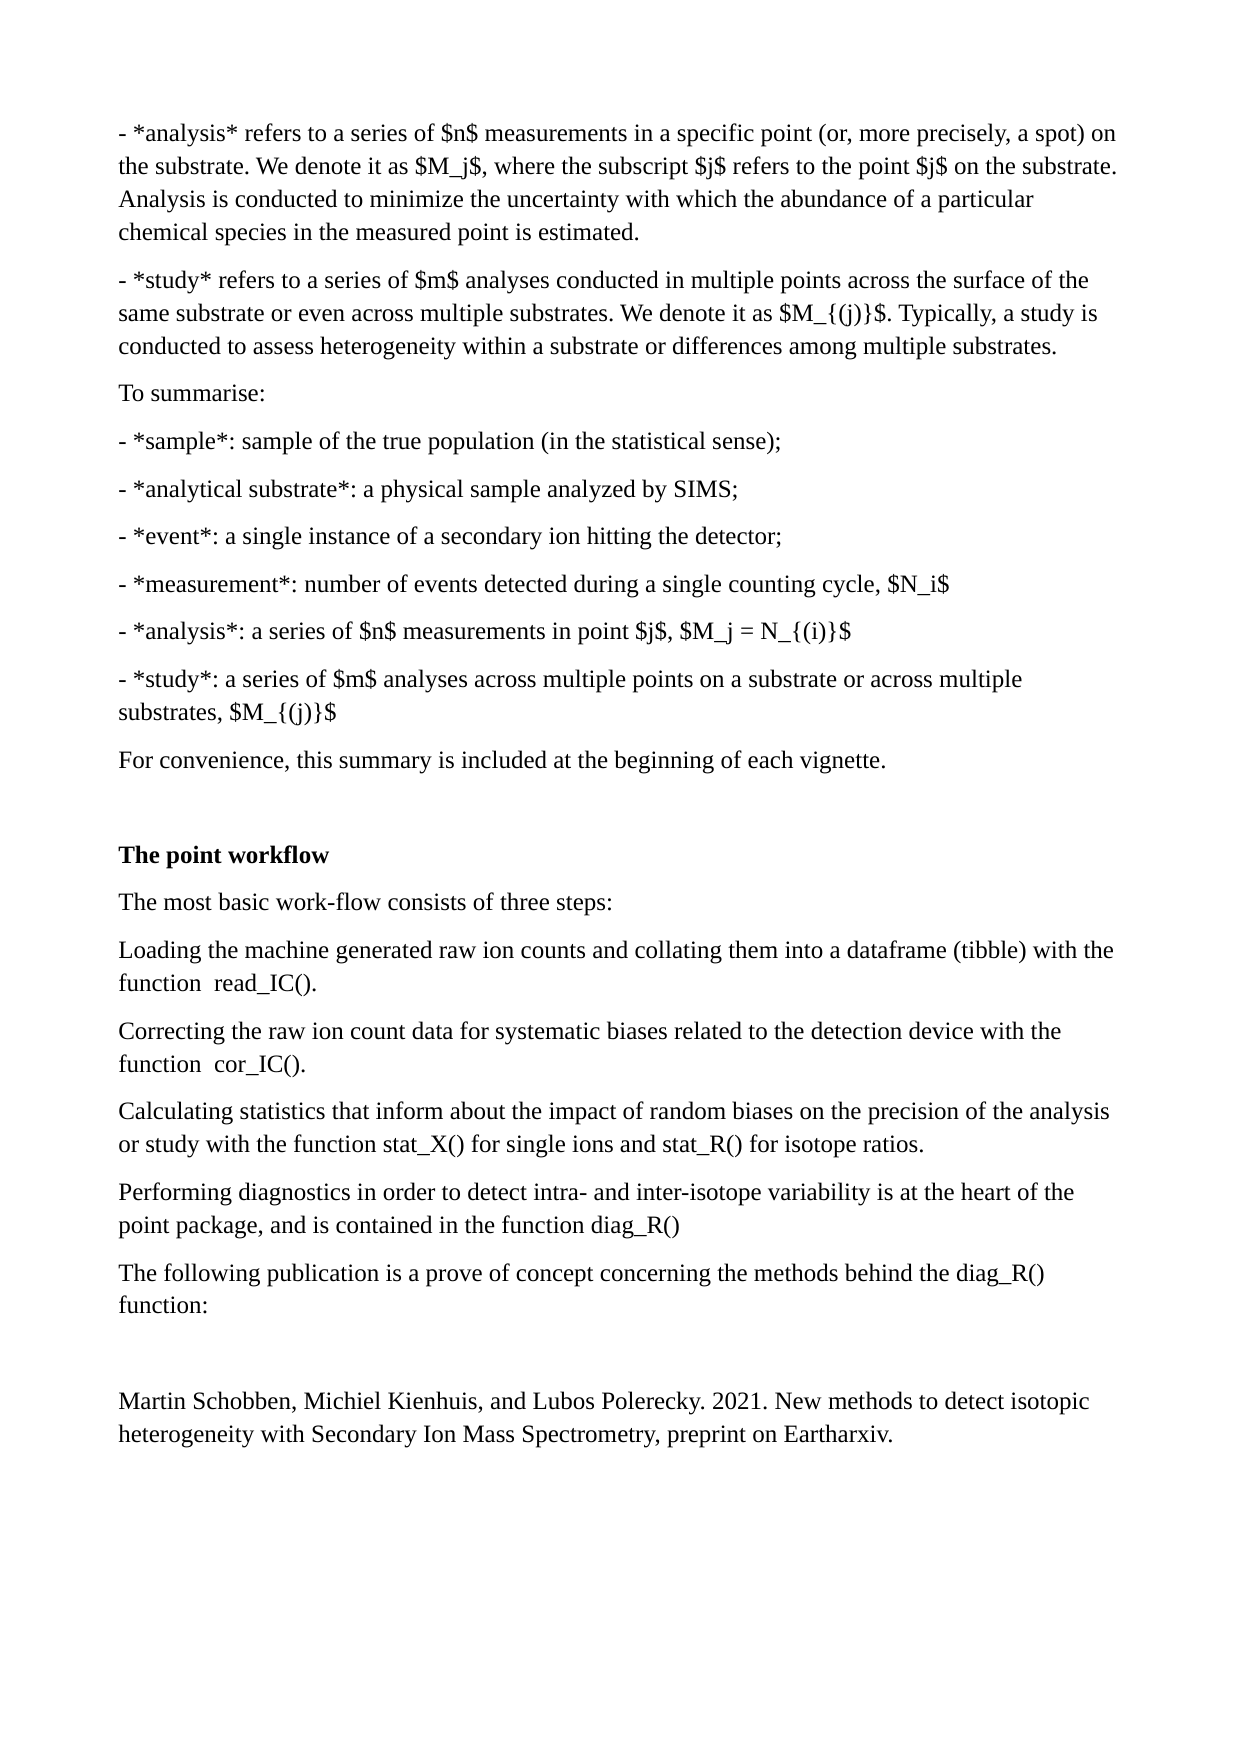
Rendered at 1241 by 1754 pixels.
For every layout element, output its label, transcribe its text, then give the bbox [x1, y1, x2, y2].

text - *study* refers to a series of $m$ analyses conducted in multiple points across the surface of the same substrate or even across multiple substrates. We denote it as $M_{(j)}$. Typically, a study is conducted to assess heterogeneity within a substrate or differences among multiple substrates. [118, 265, 1122, 359]
text The point workflow [118, 840, 1122, 869]
text The following publication is a prove of concept concerning the methods behind the diag_R() function: [118, 1258, 1122, 1319]
text Loading the machine generated raw ion counts and collating them into a dataframe (tibble) with the function read_IC(). [118, 935, 1122, 997]
text The most basic work-flow consists of three steps: [118, 887, 1122, 916]
text To summarise: [118, 378, 1122, 407]
text - *analytical substrate*: a physical sample analyzed by SIMS; [118, 474, 1122, 502]
text Performing diagnostics in order to detect intra- and inter-isotope variability is at the heart of the point package, and is contained in the function diag_R() [118, 1177, 1122, 1239]
text - *measurement*: number of events detected during a single counting cycle, $N_i$ [118, 569, 1122, 598]
text Martin Schobben, Michiel Kienhuis, and Lubos Polerecky. 2021. New methods to detect isotopic heterogeneity with Secondary Ion Mass Spectrometry, preprint on Eartharxiv. [118, 1386, 1122, 1448]
text - *event*: a single instance of a secondary ion hitting the detector; [118, 521, 1122, 550]
text - *sample*: sample of the true population (in the statistical sense); [118, 426, 1122, 455]
text Correcting the raw ion count data for systematic biases related to the detection device with the function cor_IC(). [118, 1016, 1122, 1077]
text - *analysis*: a series of $n$ measurements in point $j$, $M_j = N_{(i)}$ [118, 616, 1122, 645]
text - *analysis* refers to a series of $n$ measurements in a specific point (or, more precisely, a spot) on the substrate. We denote it as $M_j$, where the subscript $j$ refers to the point $j$ on the substrate. Analysis is conducted to minimize the uncertainty with which the abundance of a particular chemical species in the measured point is estimated. [118, 118, 1122, 246]
text For convenience, this summary is included at the beginning of each vignette. [118, 745, 1122, 773]
text - *study*: a series of $m$ analyses across multiple points on a substrate or across multiple substrates, $M_{(j)}$ [118, 664, 1122, 726]
text Calculating statistics that inform about the impact of random biases on the precision of the analysis or study with the function stat_X() for single ions and stat_R() for isotope ratios. [118, 1096, 1122, 1158]
